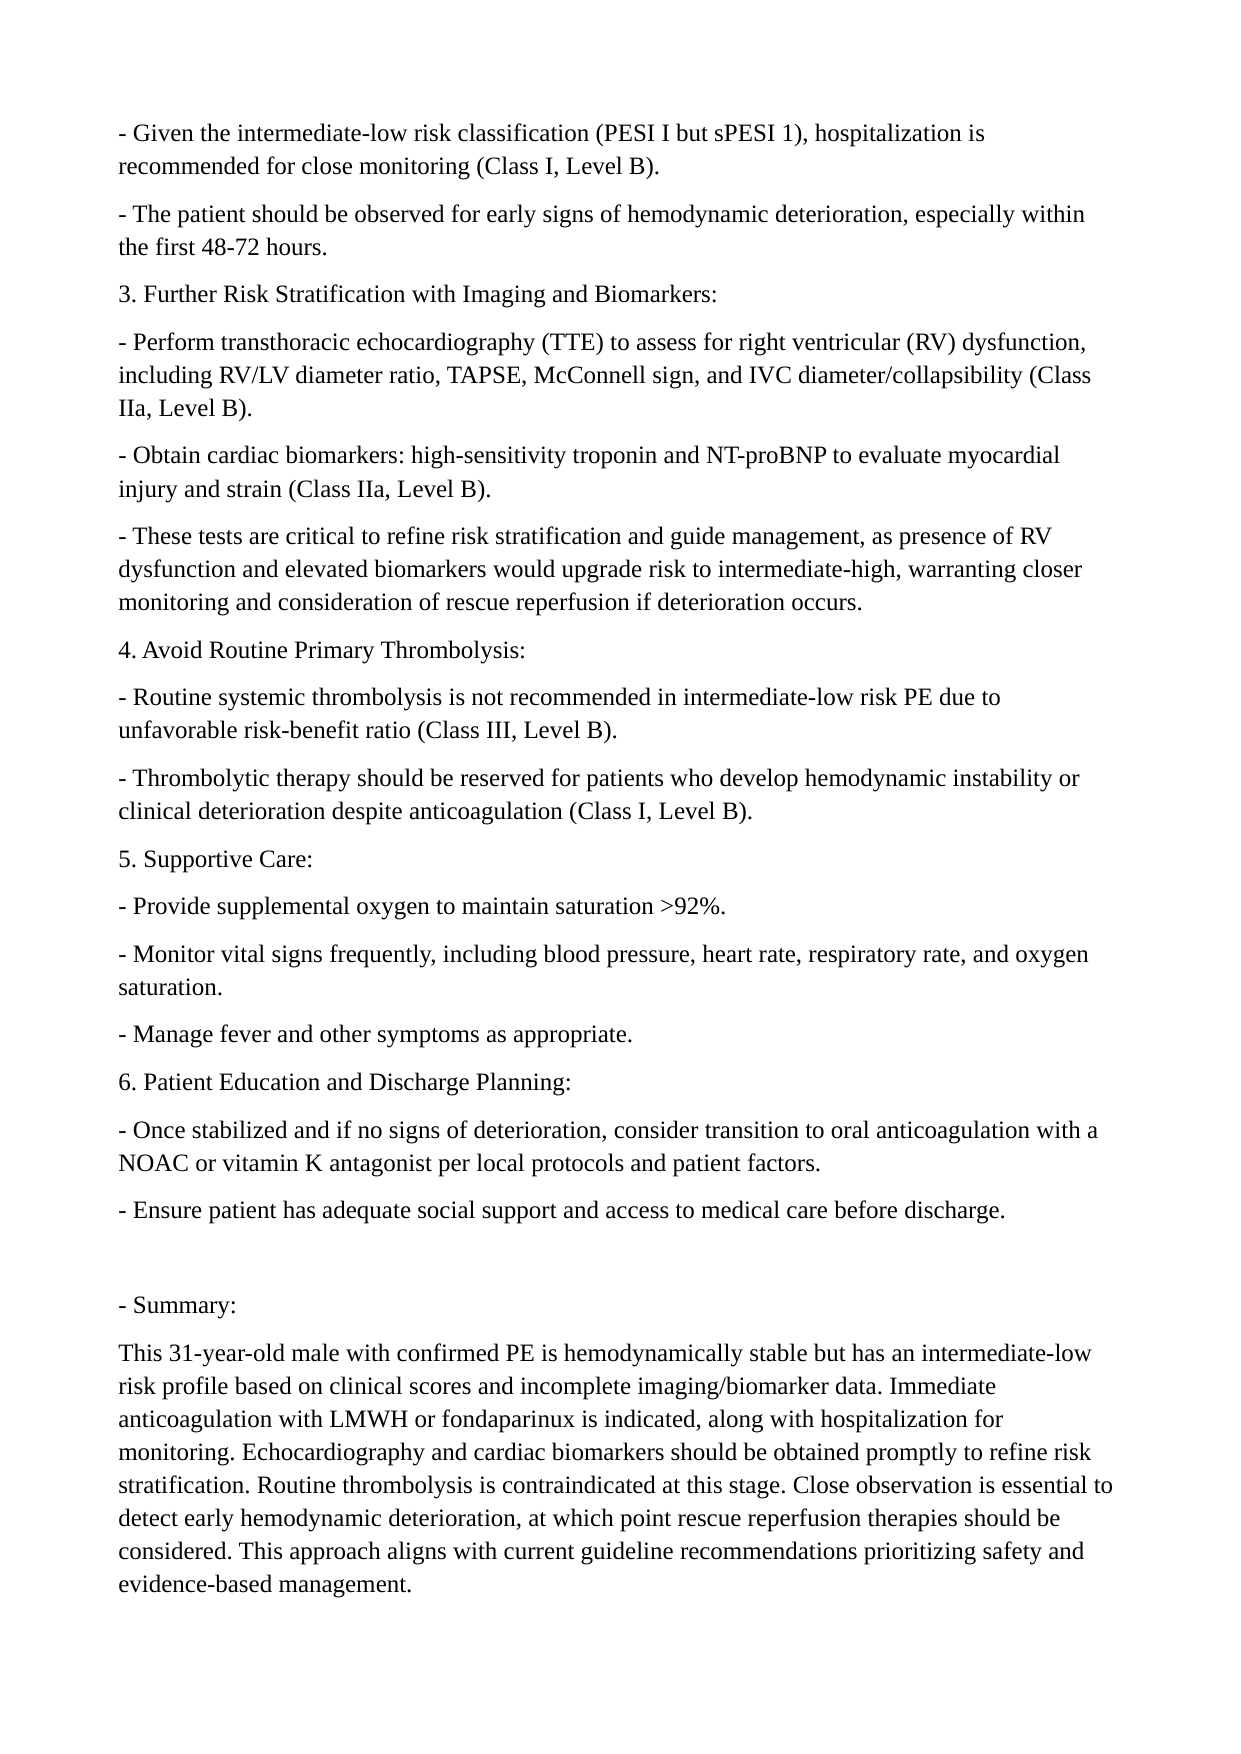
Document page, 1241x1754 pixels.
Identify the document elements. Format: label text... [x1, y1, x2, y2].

text 5. Supportive Care: [118, 844, 1122, 872]
text - Perform transthoracic echocardiography (TTE) to assess for right ventricular (RV) dysfunction, including RV/LV diameter ratio, TAPSE, McConnell sign, and IVC diameter/collapsibility (Class IIa, Level B). [118, 327, 1122, 422]
text This 31-year-old male with confirmed PE is hemodynamically stable but has an intermediate-low risk profile based on clinical scores and incomplete imaging/biomarker data. Immediate anticoagulation with LMWH or fondaparinux is indicated, along with hospitalization for monitoring. Echocardiography and cardiac biomarkers should be obtained promptly to refine risk stratification. Routine thrombolysis is contraindicated at this stage. Close observation is essential to detect early hemodynamic deterioration, at which point rescue reperfusion therapies should be considered. This approach aligns with current guideline recommendations prioritizing safety and evidence-based management. [118, 1338, 1122, 1598]
text 4. Avoid Routine Primary Thrombolysis: [118, 635, 1122, 664]
text - Summary: [118, 1291, 1122, 1319]
text - Obtain cardiac biomarkers: high-sensitivity troponin and NT-proBNP to evaluate myocardial injury and strain (Class IIa, Level B). [118, 441, 1122, 502]
text - Monitor vital signs frequently, including blood pressure, heart rate, respiratory rate, and oxygen saturation. [118, 939, 1122, 1001]
text - Thrombolytic therapy should be reserved for patients who develop hemodynamic instability or clinical deterioration despite anticoagulation (Class I, Level B). [118, 763, 1122, 825]
text - Once stabilized and if no signs of deterioration, consider transition to oral anticoagulation with a NOAC or vitamin K antagonist per local protocols and patient factors. [118, 1115, 1122, 1177]
text 3. Further Risk Stratification with Imaging and Biomarkers: [118, 279, 1122, 308]
text - The patient should be observed for early signs of hemodynamic deterioration, especially within the first 48-72 hours. [118, 199, 1122, 261]
text - These tests are critical to refine risk stratification and guide management, as presence of RV dysfunction and elevated biomarkers would upgrade risk to intermediate-high, warranting closer monitoring and consideration of rescue reperfusion if deterioration occurs. [118, 521, 1122, 616]
text - Routine systemic thrombolysis is not recommended in intermediate-low risk PE due to unfavorable risk-benefit ratio (Class III, Level B). [118, 682, 1122, 744]
text - Given the intermediate-low risk classification (PESI I but sPESI 1), hospitalization is recommended for close monitoring (Class I, Level B). [118, 118, 1122, 180]
text - Manage fever and other symptoms as appropriate. [118, 1019, 1122, 1048]
text 6. Patient Education and Discharge Planning: [118, 1067, 1122, 1096]
text - Ensure patient has adequate social support and access to medical care before discharge. [118, 1195, 1122, 1224]
text - Provide supplemental oxygen to maintain saturation >92%. [118, 891, 1122, 920]
